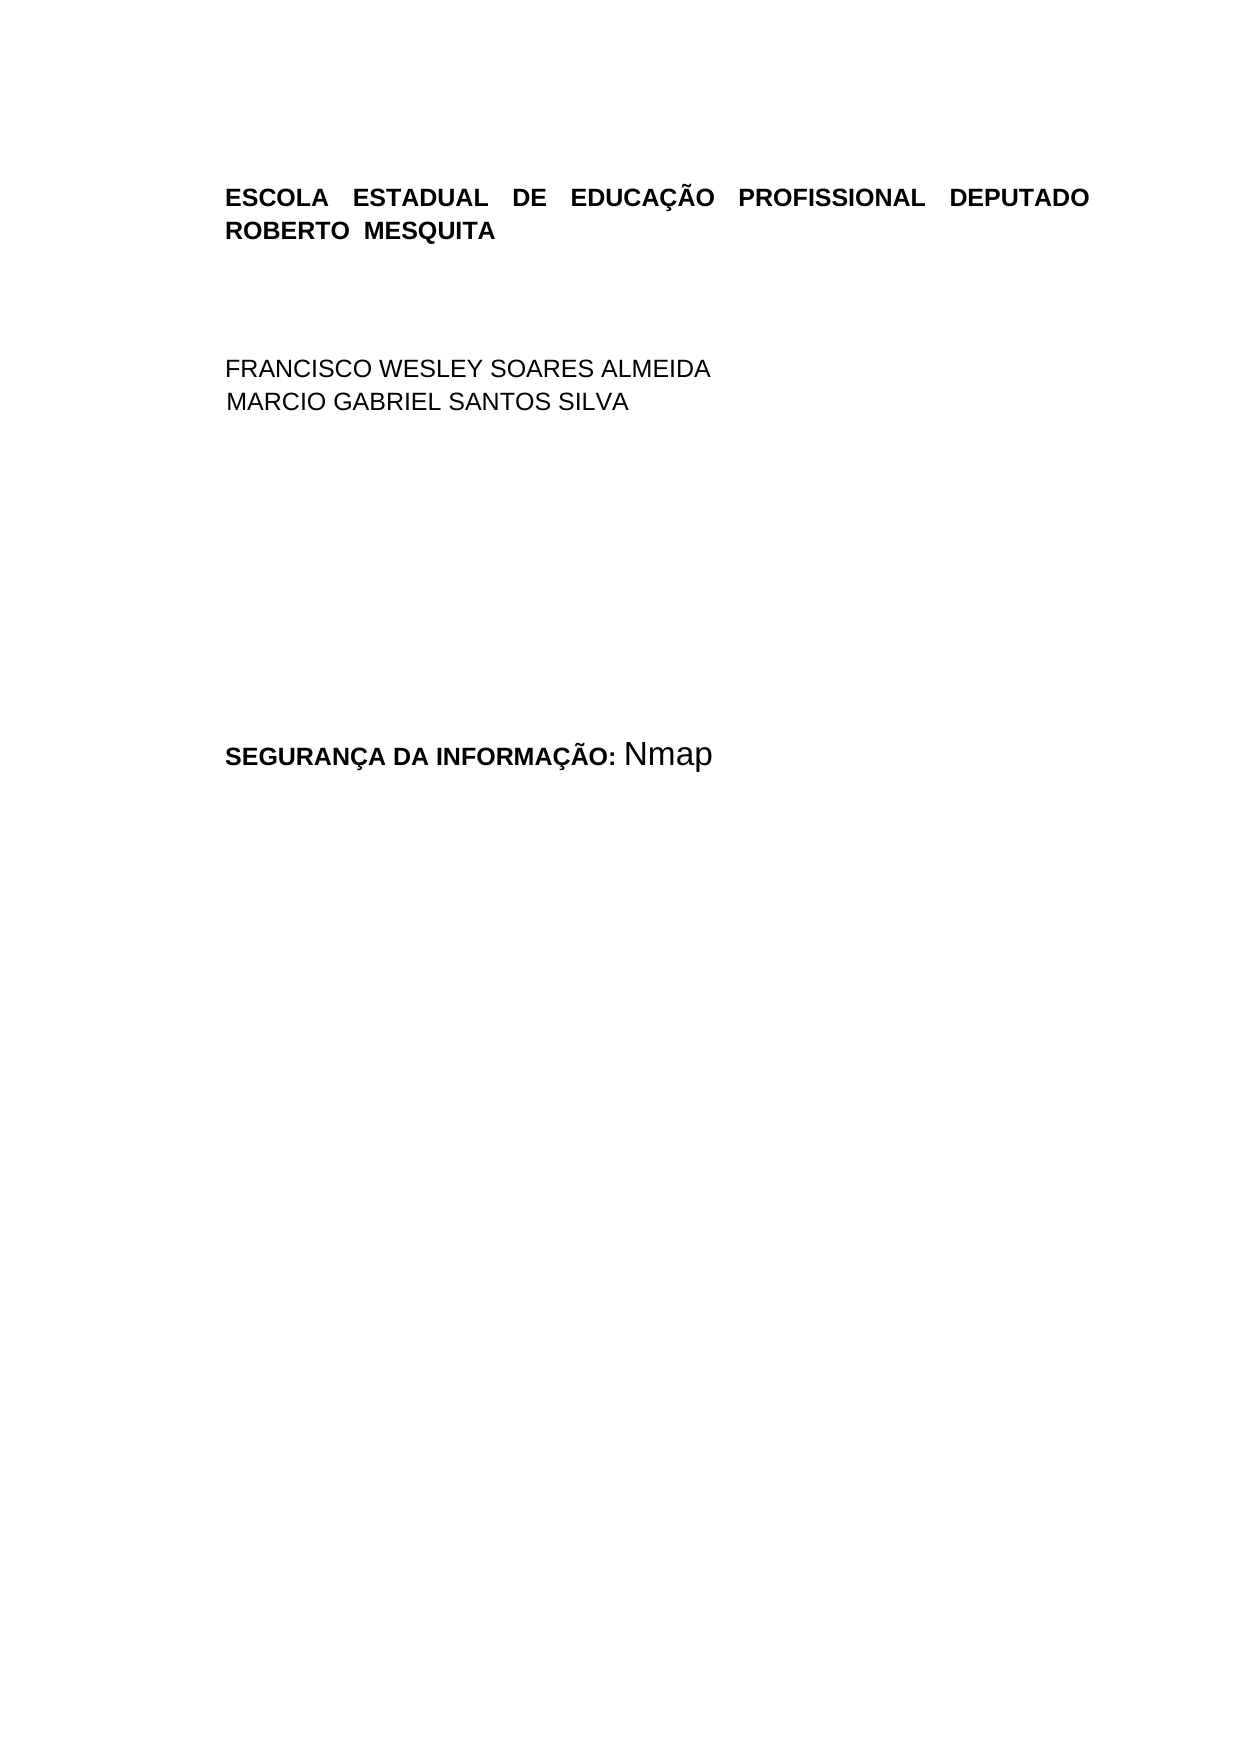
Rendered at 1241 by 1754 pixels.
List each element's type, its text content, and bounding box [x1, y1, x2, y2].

text SEGURANÇA DA INFORMAÇÃO: Nmap [150, 734, 1090, 772]
text FRANCISCO WESLEY SOARES ALMEIDA [150, 354, 1090, 383]
text MARCIO GABRIEL SANTOS SILVA [150, 387, 1090, 416]
text ESCOLA ESTADUAL DE EDUCAÇÃO PROFISSIONAL DEPUTADO ROBERTO MESQUITA [225, 183, 1090, 245]
